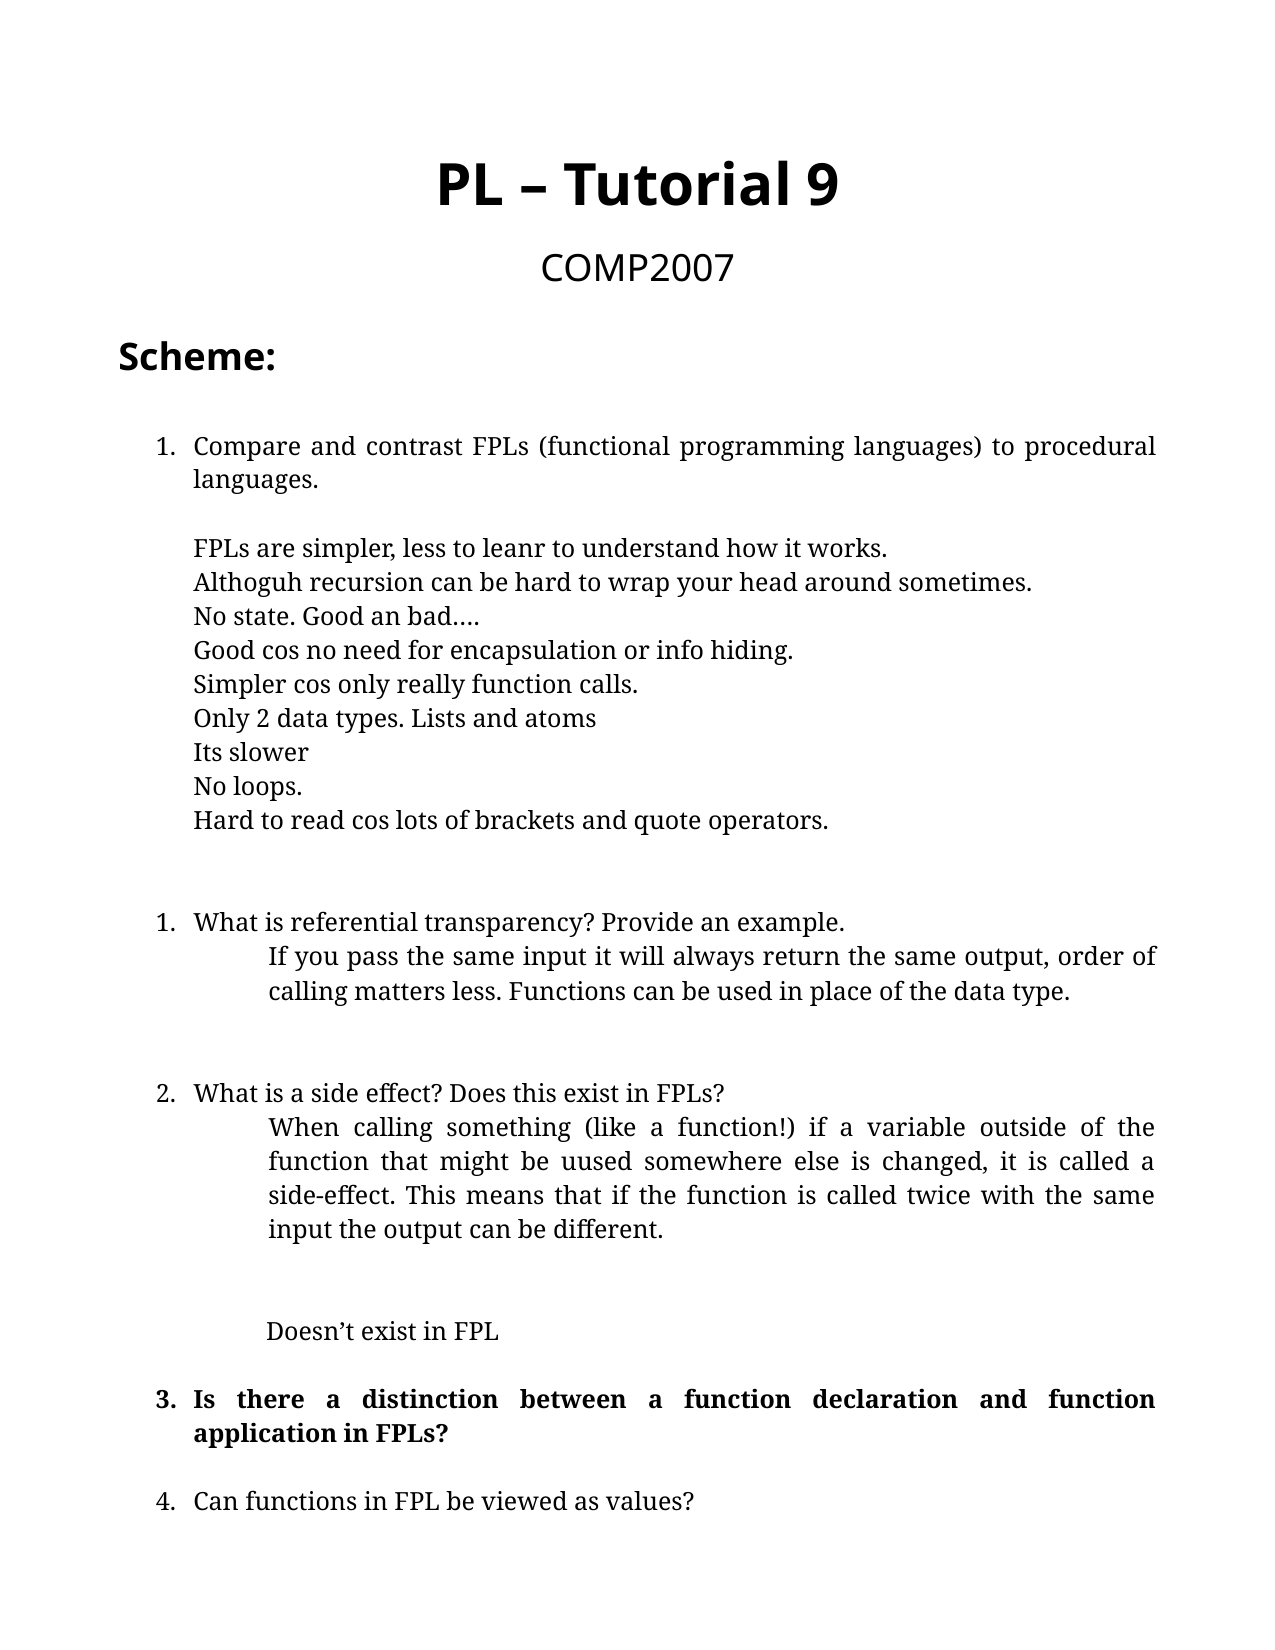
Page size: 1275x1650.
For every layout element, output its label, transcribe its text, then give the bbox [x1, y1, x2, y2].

list Simpler cos only really function calls. [156, 667, 1157, 701]
list What is referential transparency? Provide an example. [156, 905, 1157, 939]
list Its slower [156, 735, 1157, 769]
subtitle Scheme: [118, 330, 1157, 382]
list FPLs are simpler, less to leanr to understand how it works. [156, 530, 1157, 564]
list Can functions in FPL be viewed as values? [156, 1484, 1157, 1518]
list No loops. [156, 769, 1157, 803]
list Hard to read cos lots of brackets and quote operators. [156, 803, 1157, 837]
list If you pass the same input it will always return the same output, order of calling matters less. Functions can be used in place of the data type. [231, 939, 1157, 1007]
subtitle COMP2007 [118, 241, 1157, 292]
list Is there a distinction between a function declaration and function application in FPLs? [156, 1382, 1157, 1450]
list No state. Good an bad…. [156, 598, 1157, 632]
list Good cos no need for encapsulation or info hiding. [156, 632, 1157, 667]
list Only 2 data types. Lists and atoms [156, 701, 1157, 735]
list Compare and contrast FPLs (functional programming languages) to procedural languages. [156, 428, 1157, 496]
list What is a side effect? Does this exist in FPLs? [156, 1075, 1157, 1109]
title PL – Tutorial 9 [118, 143, 1157, 223]
list When calling something (like a function!) if a variable outside of the function that might be uused somewhere else is changed, it is called a side-effect. This means that if the function is called twice with the same input the output can be different. [231, 1109, 1157, 1246]
text Doesn’t exist in FPL [118, 1314, 1157, 1348]
list Althoguh recursion can be hard to wrap your head around sometimes. [156, 564, 1157, 598]
